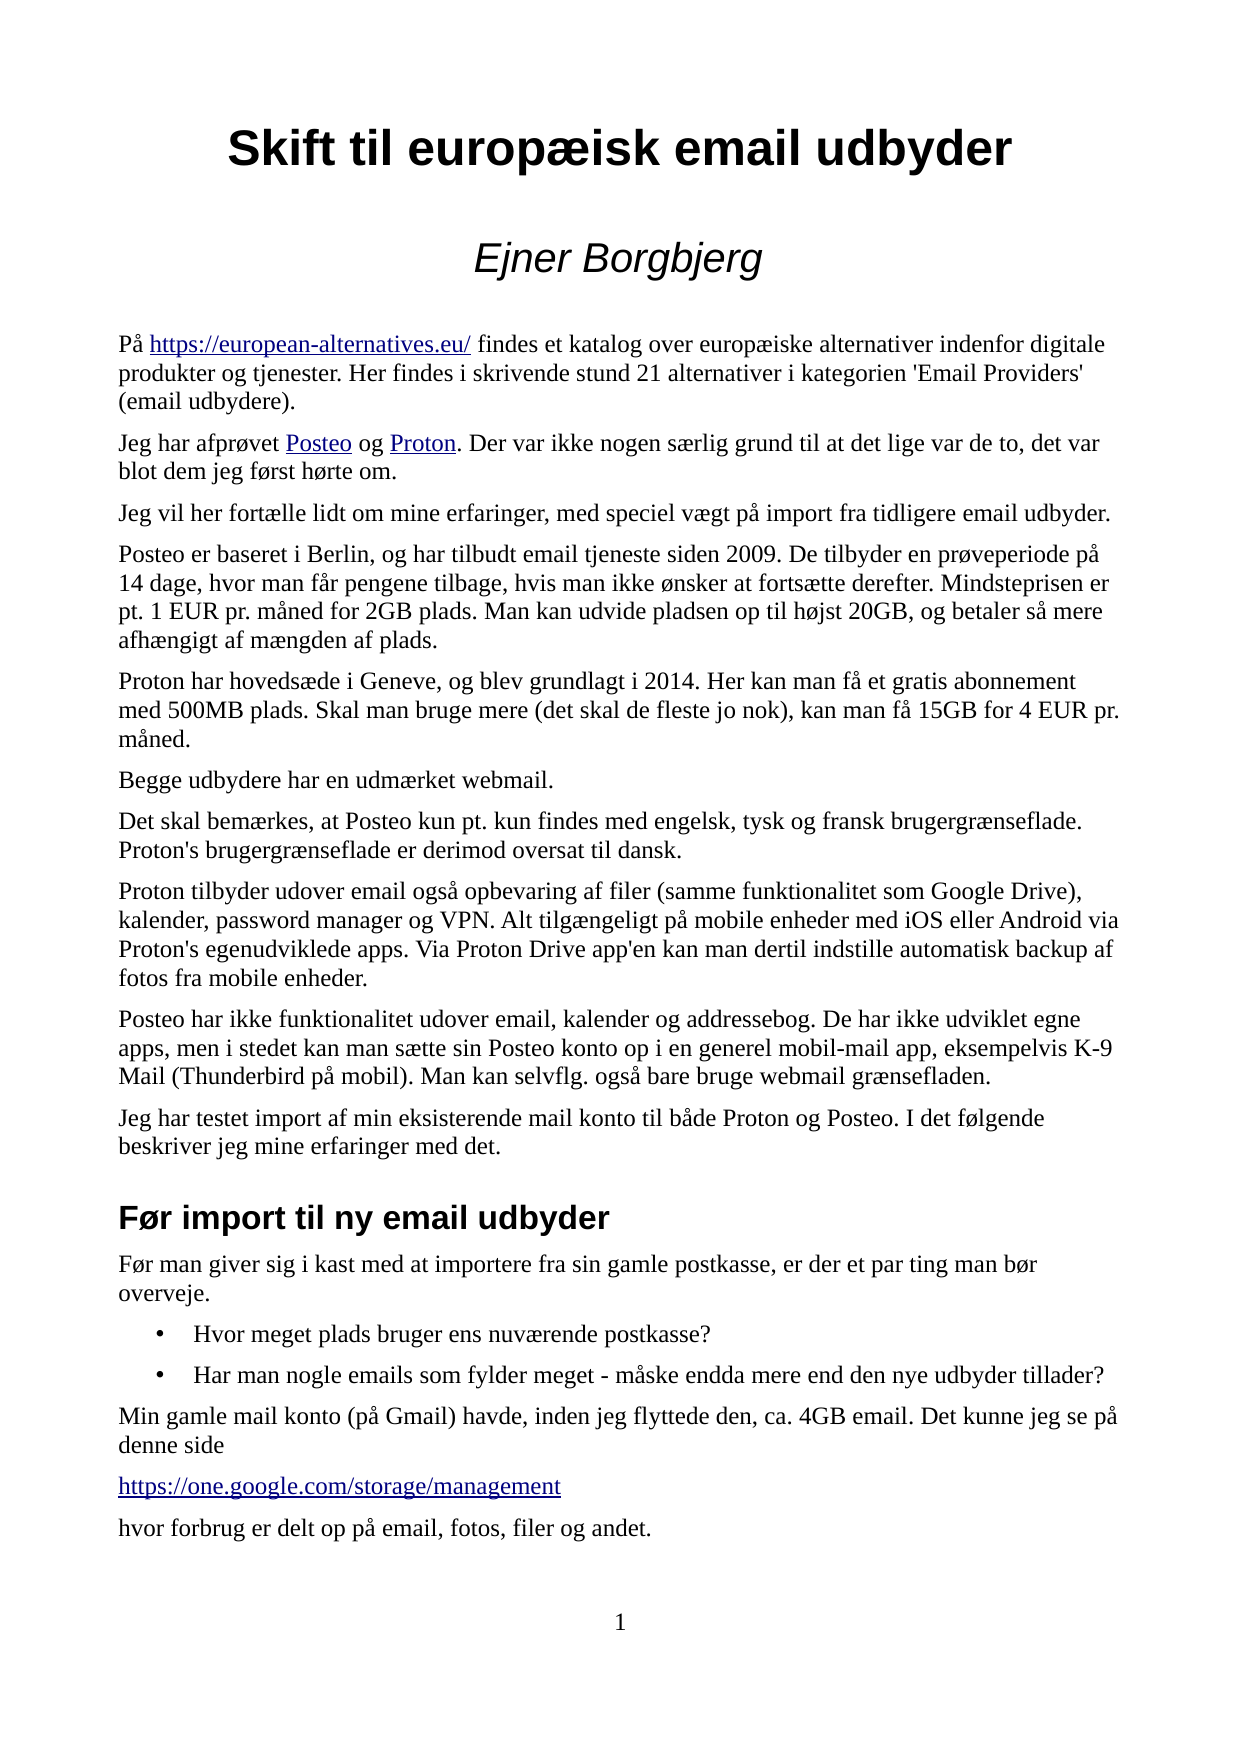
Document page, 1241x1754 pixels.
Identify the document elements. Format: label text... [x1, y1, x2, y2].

text https://one.google.com/storage/management [118, 1471, 1122, 1500]
list Hvor meget plads bruger ens nuværende postkasse? [156, 1319, 1122, 1348]
text Jeg har afprøvet Posteo og Proton. Der var ikke nogen særlig grund til at det lige var de to, det var blot dem jeg først hørte om. [118, 428, 1122, 485]
text Jeg har testet import af min eksisterende mail konto til både Proton og Posteo. I det følgende beskriver jeg mine erfaringer med det. [118, 1103, 1122, 1160]
subtitle Ejner Borgbjerg [118, 233, 1122, 281]
text Proton tilbyder udover email også opbevaring af filer (samme funktionalitet som Google Drive), kalender, password manager og VPN. Alt tilgængeligt på mobile enheder med iOS eller Android via Proton's egenudviklede apps. Via Proton Drive app'en kan man dertil indstille automatisk backup af fotos fra mobile enheder. [118, 876, 1122, 991]
text Begge udbydere har en udmærket webmail. [118, 765, 1122, 794]
text Jeg vil her fortælle lidt om mine erfaringer, med speciel vægt på import fra tidligere email udbyder. [118, 498, 1122, 526]
text Før man giver sig i kast med at importere fra sin gamle postkasse, er der et par ting man bør overveje. [118, 1249, 1122, 1306]
text Posteo har ikke funktionalitet udover email, kalender og addressebog. De har ikke udviklet egne apps, men i stedet kan man sætte sin Posteo konto op i en generel mobil-mail app, eksempelvis K-9 Mail (Thunderbird på mobil). Man kan selvflg. også bare bruge webmail grænsefladen. [118, 1004, 1122, 1090]
title Skift til europæisk email udbyder [118, 118, 1122, 176]
subtitle Før import til ny email udbyder [118, 1198, 1122, 1236]
text Min gamle mail konto (på Gmail) havde, inden jeg flyttede den, ca. 4GB email. Det kunne jeg se på denne side [118, 1401, 1122, 1459]
text Proton har hovedsæde i Geneve, og blev grundlagt i 2014. Her kan man få et gratis abonnement med 500MB plads. Skal man bruge mere (det skal de fleste jo nok), kan man få 15GB for 4 EUR pr. måned. [118, 666, 1122, 753]
text Det skal bemærkes, at Posteo kun pt. kun findes med engelsk, tysk og fransk brugergrænseflade. Proton's brugergrænseflade er derimod oversat til dansk. [118, 806, 1122, 864]
text På https://european-alternatives.eu/ findes et katalog over europæiske alternativer indenfor digitale produkter og tjenester. Her findes i skrivende stund 21 alternativer i kategorien 'Email Providers' (email udbydere). [118, 329, 1122, 415]
list Har man nogle emails som fylder meget - måske endda mere end den nye udbyder tillader? [156, 1360, 1122, 1389]
text hvor forbrug er delt op på email, fotos, filer og andet. [118, 1513, 1122, 1541]
text Posteo er baseret i Berlin, og har tilbudt email tjeneste siden 2009. De tilbyder en prøveperiode på 14 dage, hvor man får pengene tilbage, hvis man ikke ønsker at fortsætte derefter. Mindsteprisen er pt. 1 EUR pr. måned for 2GB plads. Man kan udvide pladsen op til højst 20GB, og betaler så mere afhængigt af mængden af plads. [118, 539, 1122, 654]
